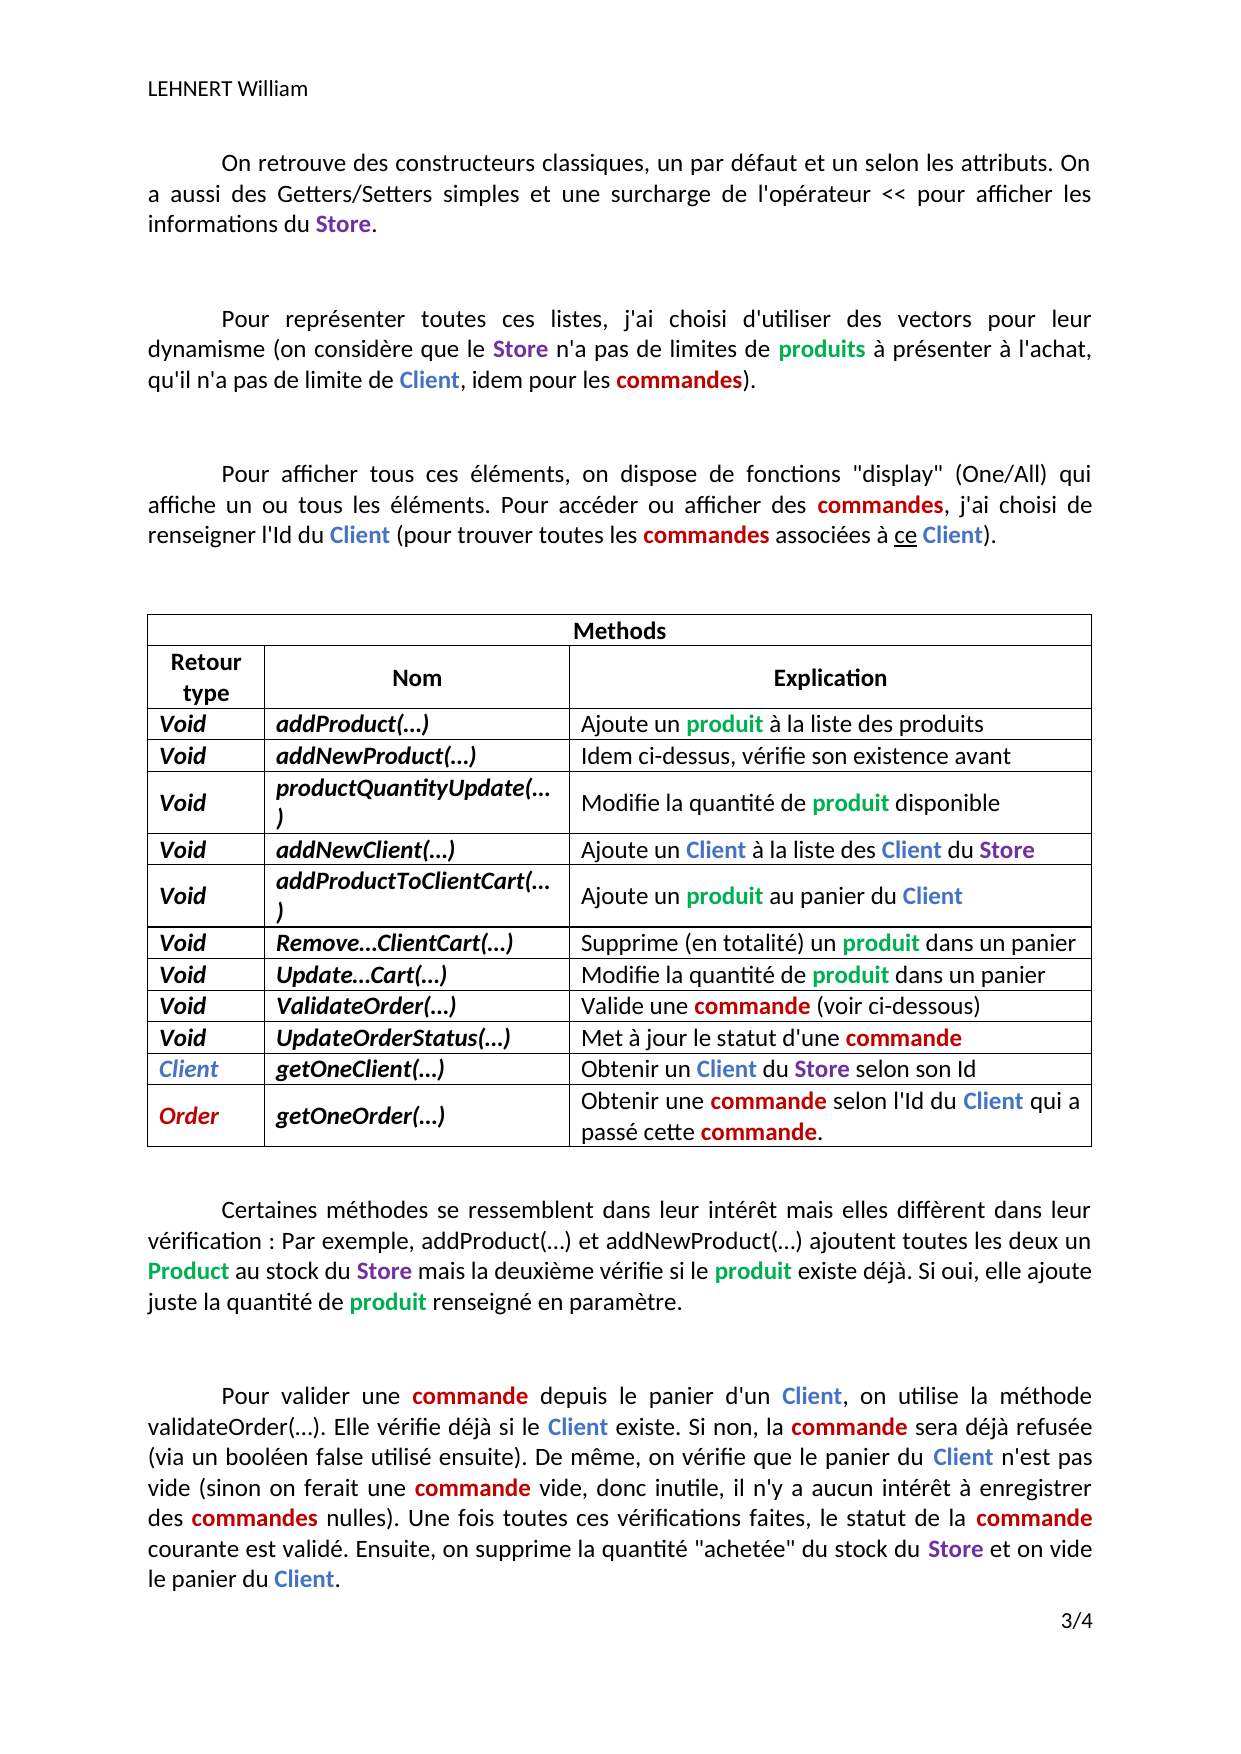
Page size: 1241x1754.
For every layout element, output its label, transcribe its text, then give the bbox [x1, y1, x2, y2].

table_cell Void [148, 740, 264, 771]
table_cell Idem ci-dessus, vérifie son existence avant [570, 740, 1091, 771]
table_cell Void [148, 865, 264, 926]
table_cell Update…Cart(…) [265, 959, 569, 989]
table_cell Client [148, 1054, 264, 1084]
text Certaines méthodes se ressemblent dans leur intérêt mais elles diffèrent dans leur vérification : Par exemple, addProduct(…) et addNewProduct(…) ajoutent toutes les deux un Product au stock du Store mais la deuxième vérifie si le produit existe déjà. Si oui, elle ajoute juste la quantité de produit renseigné en paramètre. [148, 1194, 1093, 1317]
table_cell UpdateOrderStatus(…) [265, 1022, 569, 1053]
text On retrouve des constructeurs classiques, un par défaut et un selon les attributs. On a aussi des Getters/Setters simples et une surcharge de l'opérateur << pour afficher les informations du Store. [148, 148, 1093, 239]
table_cell addNewProduct(…) [265, 740, 569, 771]
table_cell addNewClient(…) [265, 834, 569, 864]
table_cell Explication [570, 646, 1091, 707]
table_cell Modifie la quantité de produit dans un panier [570, 959, 1091, 989]
table_cell productQuantityUpdate(…) [265, 772, 569, 833]
table_cell Ajoute un produit à la liste des produits [570, 709, 1091, 739]
table_cell getOneOrder(…) [265, 1085, 569, 1146]
table_cell Void [148, 834, 264, 864]
table_cell addProductToClientCart(…) [265, 865, 569, 926]
table_cell Void [148, 709, 264, 739]
table_cell Valide une commande (voir ci-dessous) [570, 991, 1091, 1021]
table_cell Void [148, 928, 264, 958]
table_cell Met à jour le statut d'une commande [570, 1022, 1091, 1053]
table_cell Supprime (en totalité) un produit dans un panier [570, 928, 1091, 958]
text Pour afficher tous ces éléments, on dispose de fonctions "display" (One/All) qui affiche un ou tous les éléments. Pour accéder ou afficher des commandes, j'ai choisi de renseigner l'Id du Client (pour trouver toutes les commandes associées à ce Client). [148, 458, 1093, 550]
table_cell Modifie la quantité de produit disponible [570, 772, 1091, 833]
text Pour représenter toutes ces listes, j'ai choisi d'utiliser des vectors pour leur dynamisme (on considère que le Store n'a pas de limites de produits à présenter à l'achat, qu'il n'a pas de limite de Client, idem pour les commandes). [148, 303, 1093, 394]
table_cell Remove…ClientCart(…) [265, 928, 569, 958]
table_cell Void [148, 991, 264, 1021]
table_cell ValidateOrder(…) [265, 991, 569, 1021]
table_cell Void [148, 959, 264, 989]
table_cell Obtenir un Client du Store selon son Id [570, 1054, 1091, 1084]
table_cell Nom [265, 646, 569, 707]
table_cell Void [148, 1022, 264, 1053]
text Pour valider une commande depuis le panier d'un Client, on utilise la méthode validateOrder(…). Elle vérifie déjà si le Client existe. Si non, la commande sera déjà refusée (via un booléen false utilisé ensuite). De même, on vérifie que le panier du Client n'est pas vide (sinon on ferait une commande vide, donc inutile, il n'y a aucun intérêt à enregistrer des commandes nulles). Une fois toutes ces vérifications faites, le statut de la commande courante est validé. Ensuite, on supprime la quantité "achetée" du stock du Store et on vide le panier du Client. [148, 1380, 1093, 1594]
table_cell getOneClient(…) [265, 1054, 569, 1084]
table_cell Retour type [148, 646, 264, 707]
table_header Methods [148, 615, 1091, 645]
table_cell Obtenir une commande selon l'Id du Client qui a passé cette commande. [570, 1085, 1091, 1146]
table_cell Ajoute un Client à la liste des Client du Store [570, 834, 1091, 864]
table_cell Order [148, 1085, 264, 1146]
table_cell Void [148, 772, 264, 833]
table_cell addProduct(…) [265, 709, 569, 739]
table_cell Ajoute un produit au panier du Client [570, 865, 1091, 926]
